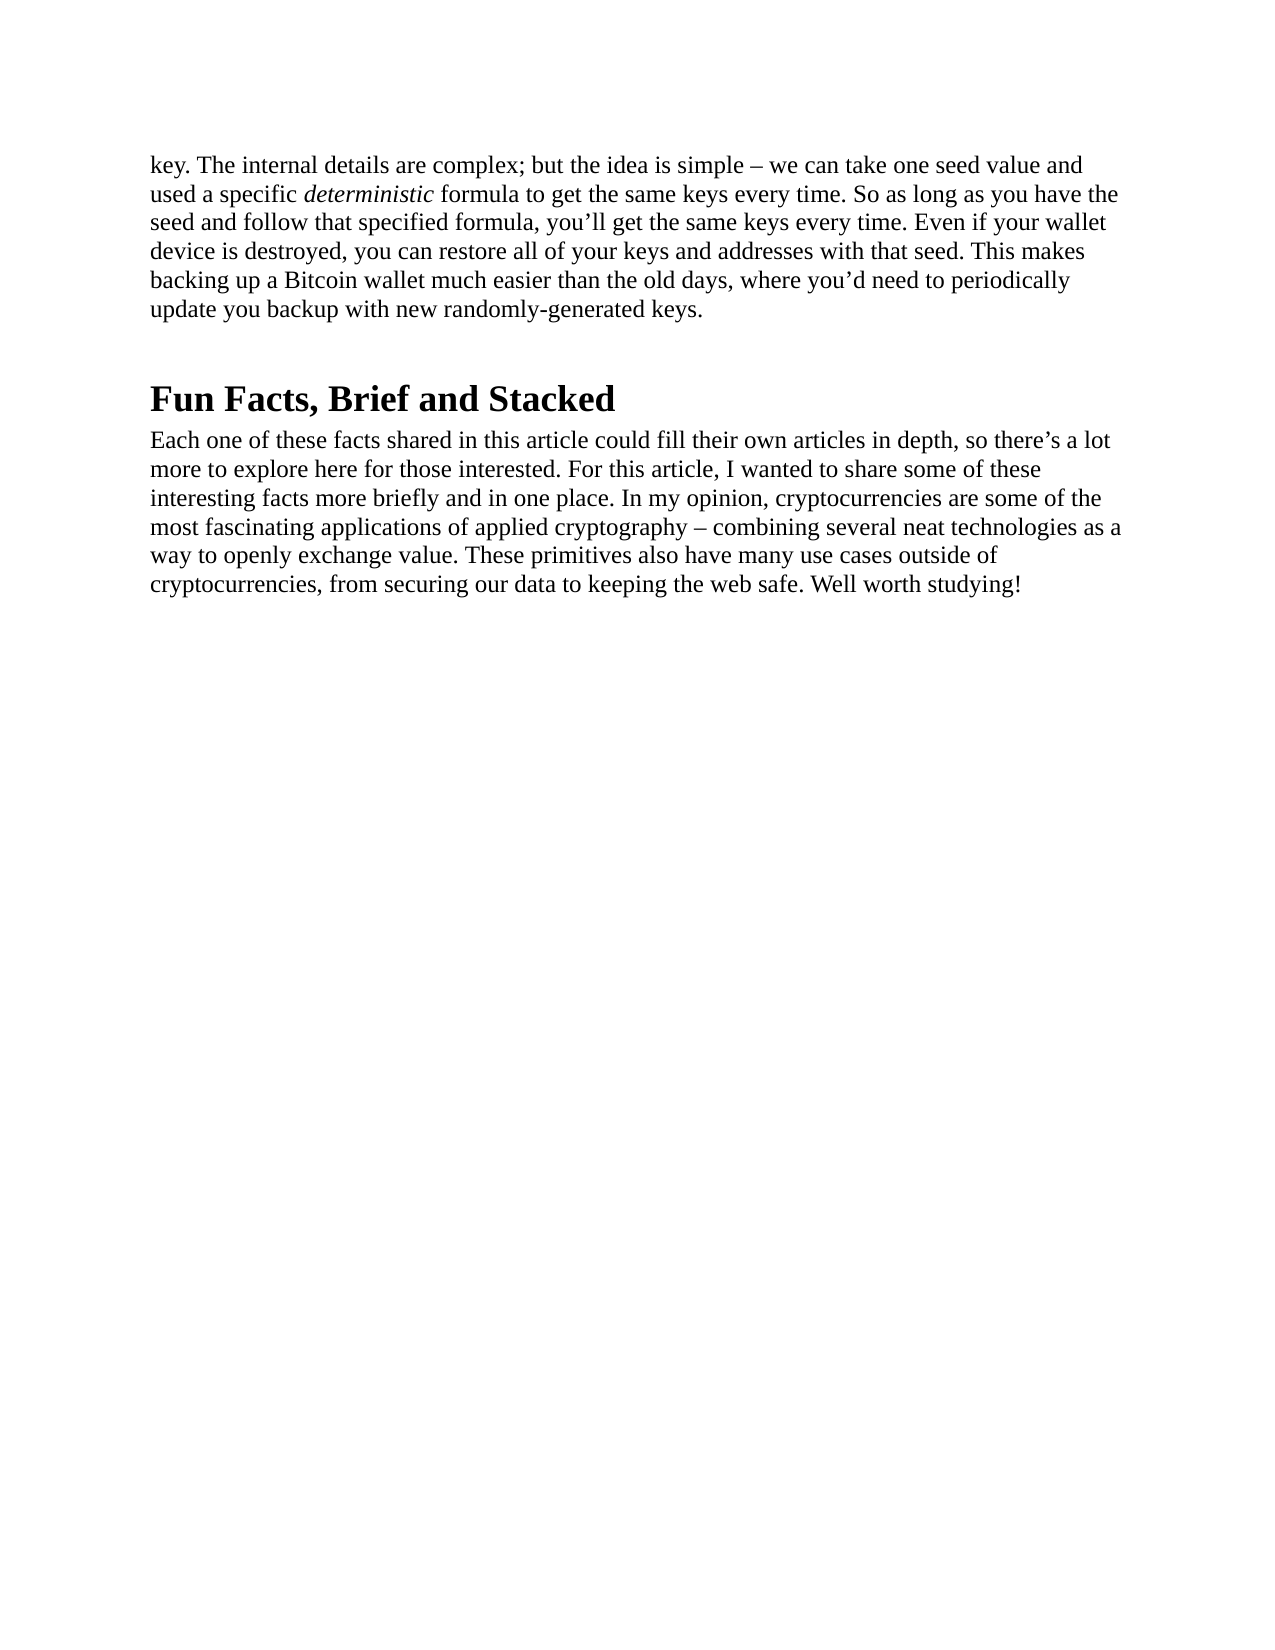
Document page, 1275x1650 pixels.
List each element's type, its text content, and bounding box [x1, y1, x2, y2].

text key. The internal details are complex; but the idea is simple – we can take one seed value and used a specific deterministic formula to get the same keys every time. So as long as you have the seed and follow that specified formula, you’ll get the same keys every time. Even if your wallet device is destroyed, you can restore all of your keys and addresses with that seed. This makes backing up a Bitcoin wallet much easier than the old days, where you’d need to periodically update you backup with new randomly-generated keys. [150, 150, 1125, 322]
subtitle Fun Facts, Brief and Stacked [150, 376, 1125, 419]
text Each one of these facts shared in this article could fill their own articles in depth, so there’s a lot more to explore here for those interested. For this article, I wanted to share some of these interesting facts more briefly and in one place. In my opinion, cryptocurrencies are some of the most fascinating applications of applied cryptography – combining several neat technologies as a way to openly exchange value. These primitives also have many use cases outside of cryptocurrencies, from securing our data to keeping the web safe. Well worth studying! [150, 426, 1125, 598]
